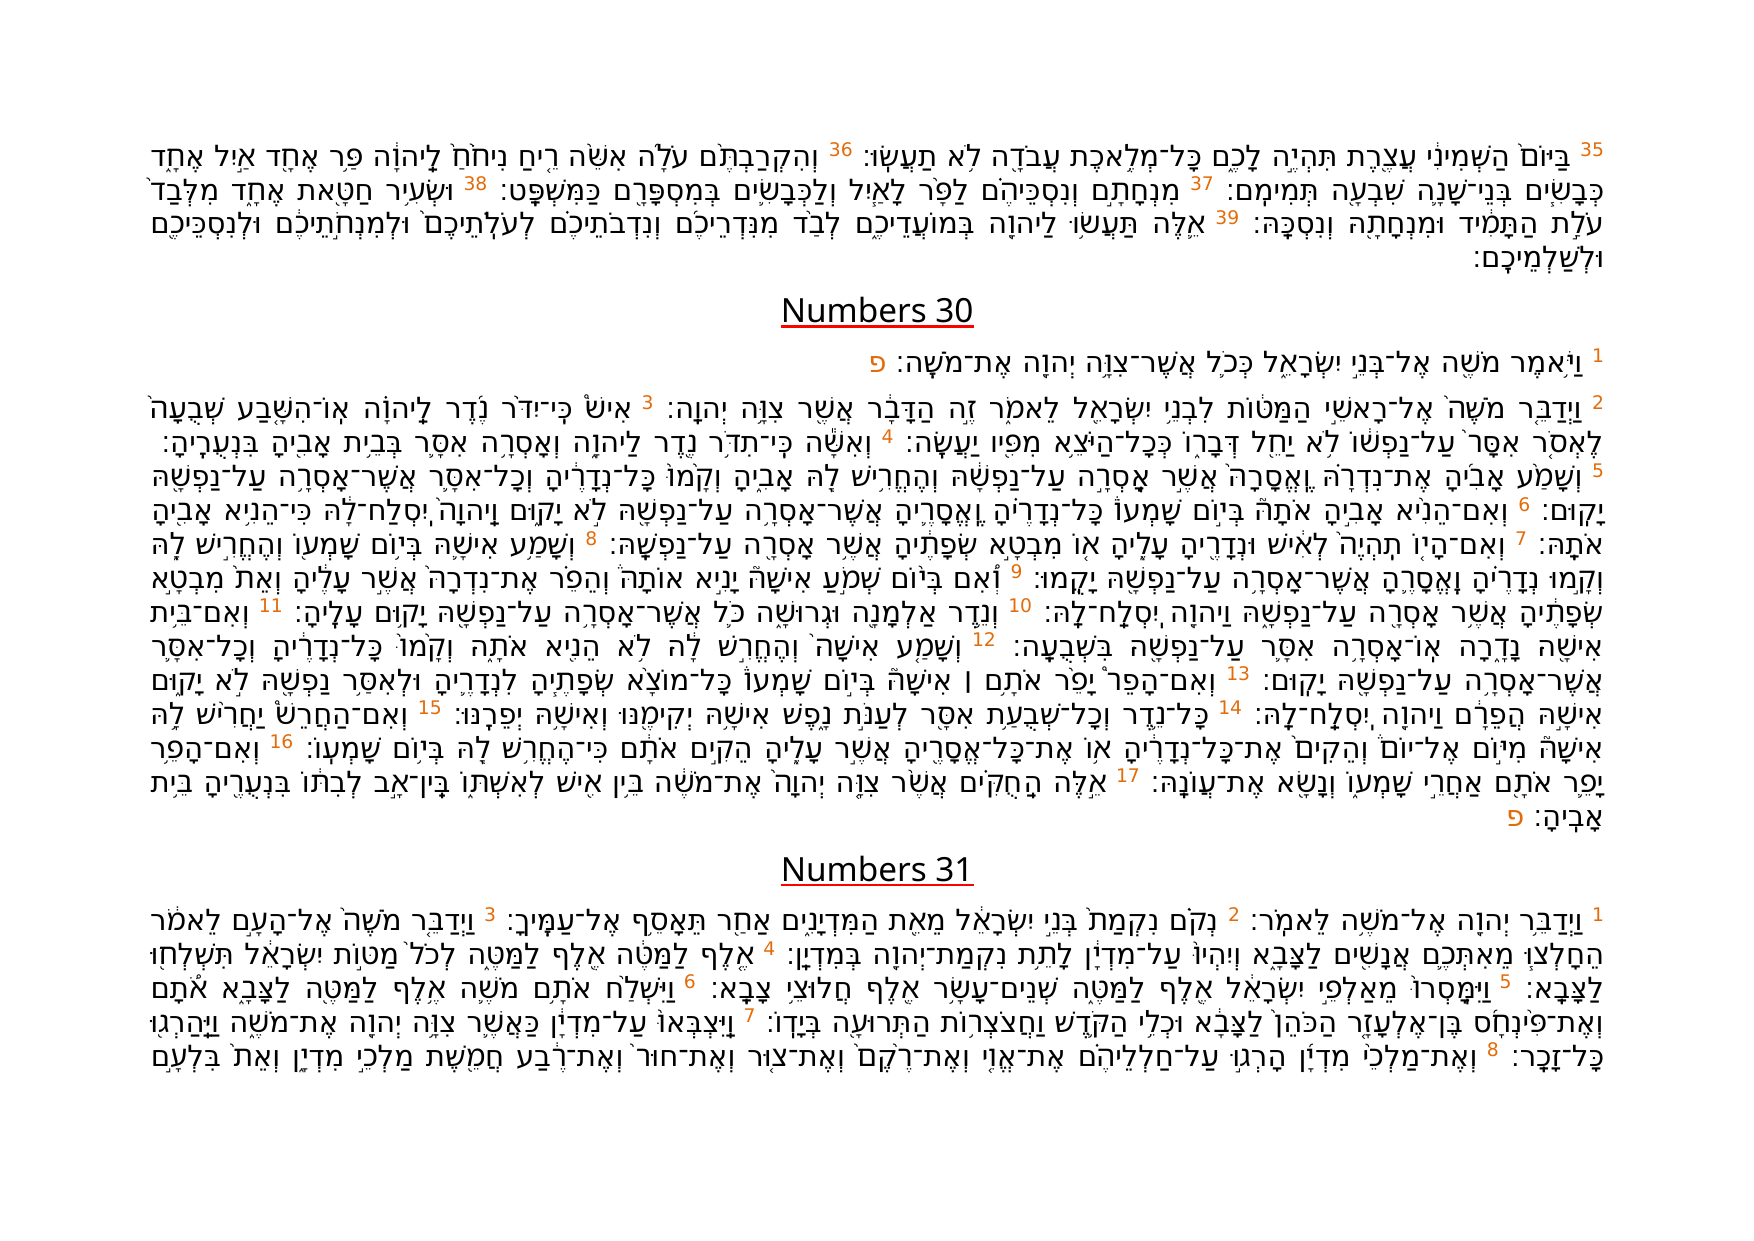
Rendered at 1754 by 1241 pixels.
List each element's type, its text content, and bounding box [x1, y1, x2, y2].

text 35 בַּיּוֹם֙ הַשְּׁמִינִ֔י עֲצֶ֖רֶת תִּהְיֶ֣ה לָכֶ֑ם כָּל־מְלֶ֥אכֶת עֲבֹדָ֖ה לֹ֥א תַעֲשֽׂוּ׃ ‬‬‬36 וְהִקְרַבְתֶּ֨ם עֹלָ֜ה אִשֵּׁ֨ה רֵ֤יחַ נִיחֹ֙חַ֙ לַֽיהוָ֔ה פַּ֥ר אֶחָ֖ד אַ֣יִל אֶחָ֑ד כְּבָשִׂ֧ים בְּנֵי־שָׁנָ֛ה שִׁבְעָ֖ה תְּמִימִֽם׃ ‬‬‬37 מִנְחָתָ֣ם וְנִסְכֵּיהֶ֗ם לַפָּ֨ר לָאַ֧יִל וְלַכְּבָשִׂ֛ים בְּמִסְפָּרָ֖ם כַּמִּשְׁפָּֽט׃ ‬‬‬38 וּשְׂעִ֥יר חַטָּ֖את אֶחָ֑ד מִלְּבַד֙ עֹלַ֣ת הַתָּמִ֔יד וּמִנְחָתָ֖הּ וְנִסְכָּֽהּ׃ ‬‬‬39 אֵ֛לֶּה תַּעֲשׂ֥וּ לַיהוָ֖ה בְּמוֹעֲדֵיכֶ֑ם לְבַ֨ד מִנִּדְרֵיכֶ֜ם וְנִדְבֹתֵיכֶ֗ם לְעֹלֹֽתֵיכֶם֙ וּלְמִנְחֹ֣תֵיכֶ֔ם וּלְנִסְכֵּיכֶ֖ם וּלְשַׁלְמֵיכֶֽם׃ ‬‬‬‬‬‬‬‬ [150, 139, 1604, 275]
text 1 וַיֹּ֥אמֶר מֹשֶׁ֖ה אֶל־בְּנֵ֣י יִשְׂרָאֵ֑ל כְּכֹ֛ל אֲשֶׁר־צִוָּ֥ה יְהוָ֖ה אֶת־מֹשֶֽׁה׃ פ [150, 345, 1604, 379]
text 1 וַיְדַבֵּ֥ר יְהוָ֖ה אֶל־מֹשֶׁ֥ה לֵּאמֹֽר׃ 2 נְקֹ֗ם נִקְמַת֙ בְּנֵ֣י יִשְׂרָאֵ֔ל מֵאֵ֖ת הַמִּדְיָנִ֑ים אַחַ֖ר תֵּאָסֵ֥ף אֶל־עַמֶּֽיךָ׃ ‬‬‬3 וַיְדַבֵּ֤ר מֹשֶׁה֙ אֶל־הָעָ֣ם לֵאמֹ֔ר הֵחָלְצ֧וּ מֵאִתְּכֶ֛ם אֲנָשִׁ֖ים לַצָּבָ֑א וְיִהְיוּ֙ עַל־מִדְיָ֔ן לָתֵ֥ת נִקְמַת־יְהוָ֖ה בְּמִדְיָֽן׃ ‬‬‬4 אֶ֚לֶף לַמַּטֶּ֔ה אֶ֖לֶף לַמַּטֶּ֑ה לְכֹל֙ מַטּ֣וֹת יִשְׂרָאֵ֔ל תִּשְׁלְח֖וּ לַצָּבָֽא׃ ‬‬‬5 וַיִּמּֽ͏ָסְרוּ֙ מֵאַלְפֵ֣י יִשְׂרָאֵ֔ל אֶ֖לֶף לַמַּטֶּ֑ה שְׁנֵים־עָשָׂ֥ר אֶ֖לֶף חֲלוּצֵ֥י צָבָֽא׃ ‬‬‬6 וַיִּשְׁלַ֨ח אֹתָ֥ם מֹשֶׁ֛ה אֶ֥לֶף לַמַּטֶּ֖ה לַצָּבָ֑א אֹ֠תָם וְאֶת־פִּ֨ינְחָ֜ס בֶּן־אֶלְעָזָ֤ר הַכֹּהֵן֙ לַצָּבָ֔א וּכְלֵ֥י הַקֹּ֛דֶשׁ וַחֲצֹצְר֥וֹת הַתְּרוּעָ֖ה בְּיָדֽוֹ׃ ‬‬‬7 וַֽיִּצְבְּאוּ֙ עַל־מִדְיָ֔ן כַּאֲשֶׁ֛ר צִוָּ֥ה יְהוָ֖ה אֶת־מֹשֶׁ֑ה וַיַּֽהַרְג֖וּ כָּל־זָכָֽר׃ ‬‬‬8 וְאֶת־מַלְכֵ֨י מִדְיָ֜ן הָרְג֣וּ עַל־חַלְלֵיהֶ֗ם אֶת־אֱוִ֤י וְאֶת־רֶ֙קֶם֙ וְאֶת־צ֤וּר וְאֶת־חוּר֙ וְאֶת־רֶ֔בַע חֲמֵ֖שֶׁת מַלְכֵ֣י מִדְיָ֑ן וְאֵת֙ בִּלְעָ֣ם בֶּן־בְּע֔וֹר הָרְג֖וּ בֶּחָֽרֶב׃ ‬‬‬9 וַיִּשְׁבּ֧וּ בְנֵי־יִשְׂרָאֵ֛ל אֶת־נְשֵׁ֥י מִדְיָ֖ן וְאֶת־טַפָּ֑ם וְאֵ֨ת כָּל־בְּהֶמְתָּ֧ם וְאֶת־כָּל־מִקְנֵהֶ֛ם וְאֶת־כָּל־חֵילָ֖ם בָּזָֽזוּ׃ ‬‬‬10 וְאֵ֤ת כָּל־עָרֵיהֶם֙ בְּמ֣וֹשְׁבֹתָ֔ם וְאֵ֖ת כָּל־טִֽירֹתָ֑ם שָׂרְפ֖וּ בָּאֵֽשׁ׃ ‬‬‬11 וַיִּקְחוּ֙ אֶת־כָּל־הַשָּׁלָ֔ל וְאֵ֖ת כָּל־הַמַּלְק֑וֹחַ בָּאָדָ֖ם וּבַבְּהֵמָֽה׃ ‬‬‬12 וַיָּבִ֡אוּ אֶל־מֹשֶׁה֩ וְאֶל־אֶלְעָזָ֨ר הַכֹּהֵ֜ן וְאֶל־עֲדַ֣ת בְּנֵֽי־יִשְׂרָאֵ֗ל אֶת־הַשְּׁבִ֧י וְאֶת־הַמַּלְק֛וֹחַ וְאֶת־הַשָּׁלָ֖ל אֶל־הַֽמַּחֲנֶ֑ה אֶל־עַֽרְבֹ֣ת מוֹאָ֔ב אֲשֶׁ֖ר עַל־יַרְדֵּ֥ן יְרֵחֽוֹ׃ ס ‬‬‬13 וַיֵּ֨צְא֜וּ מֹשֶׁ֨ה וְאֶלְעָזָ֧ר הַכֹּהֵ֛ן וְכָל־נְשִׂיאֵ֥י הָעֵדָ֖ה לִקְרָאתָ֑ם אֶל־מִח֖וּץ לַֽמַּחֲנֶֽה׃ ‬‬‬14 וַיִּקְצֹ֣ף מֹשֶׁ֔ה עַ֖ל פְּקוּדֵ֣י הֶחָ֑יִל שָׂרֵ֤י הָאֲלָפִים֙ וְשָׂרֵ֣י הַמֵּא֔וֹת הַבָּאִ֖ים מִצְּבָ֥א הַמִּלְחָמָֽה׃ ‬‬‬15 וַיֹּ֥אמֶר אֲלֵיהֶ֖ם מֹשֶׁ֑ה הַֽחִיִּיתֶ֖ם כָּל־נְקֵבָֽה׃ ‬‬‬16 הֵ֣ן הֵ֜נָּה הָי֨וּ לִבְנֵ֤י יִשְׂרָאֵל֙ בִּדְבַ֣ר בִּלְעָ֔ם לִמְסָר־מַ֥עַל בַּיהוָ֖ה עַל־דְּבַר־פְּע֑וֹר וַתְּהִ֥י הַמַּגֵּפָ֖ה בַּעֲדַ֥ת יְהוָֽה׃ ‬‬‬17 וְעַתָּ֕ה הִרְג֥וּ כָל־זָכָ֖ר בַּטָּ֑ף וְכָל־אִשָּׁ֗ה יֹדַ֥עַת אִ֛ישׁ לְמִשְׁכַּ֥ב זָכָ֖ר הֲרֹֽגוּ׃ ‬‬‬18 וְכֹל֙ הַטַּ֣ף בַּנָּשִׁ֔ים אֲשֶׁ֥ר לֹא־יָדְע֖וּ מִשְׁכַּ֣ב זָכָ֑ר הַחֲי֖וּ לָכֶֽם׃ ‬‬‬19 וְאַתֶּ֗ם חֲנ֛וּ מִח֥וּץ לַֽמַּחֲנֶ֖ה שִׁבְעַ֣ת יָמִ֑ים כֹּל֩ הֹרֵ֨ג נֶ֜פֶשׁ וְכֹ֣ל ׀ נֹגֵ֣עַ בֶּֽחָלָ֗ל תִּֽתְחַטְּא֞וּ בַּיּ֤וֹם הַשְּׁלִישִׁי֙ וּבַיּ֣וֹם הַשְּׁבִיעִ֔י אַתֶּ֖ם וּשְׁבִיכֶֽם׃ ‬‬‬20 וְכָל־בֶּ֧גֶד וְכָל־כְּלִי־ע֛וֹר וְכָל־מַעֲשֵׂ֥ה עִזִּ֖ים וְכָל־כְּלִי־עֵ֑ץ תִּתְחַטָּֽאוּ׃ ס ‬‬‬21 וַיֹּ֨אמֶר אֶלְעָזָ֤ר הַכֹּהֵן֙ אֶל־אַנְשֵׁ֣י הַצָּבָ֔א הַבָּאִ֖ים לַמִּלְחָמָ֑ה זֹ֚את חֻקַּ֣ת הַתּוֹרָ֔ה אֲשֶׁר־צִוָּ֥ה יְהוָ֖ה אֶת־מֹשֶֽׁה׃ ‬‬‬22 אַ֥ךְ אֶת־הַזָּהָ֖ב וְאֶת־הַכָּ֑סֶף אֶֽת־הַנְּחֹ֙שֶׁת֙ אֶת־הַבַּרְזֶ֔ל אֶֽת־הַבְּדִ֖יל וְאֶת־הָעֹפָֽרֶת׃ ‬‬‬23 כָּל־דָּבָ֞ר אֲשֶׁר־יָבֹ֣א בָאֵ֗שׁ תַּעֲבִ֤ירוּ בָאֵשׁ֙ וְטָהֵ֔ר אַ֕ךְ בְּמֵ֥י נִדָּ֖ה יִתְחַטָּ֑א וְכֹ֨ל אֲשֶׁ֧ר לֹֽא־יָבֹ֛א בָּאֵ֖שׁ תַּעֲבִ֥ירוּ בַמָּֽיִם׃ ‬‬‬24 וְכִבַּסְתֶּ֧ם בִּגְדֵיכֶ֛ם בַּיּ֥וֹם הַשְּׁבִיעִ֖י וּטְהַרְתֶּ֑ם וְאַחַ֖ר תָּבֹ֥אוּ אֶל־הַֽמַּחֲנֶֽה׃ פ ‬‬‬‬‬‬‬‬‬‬‬‬‬‬‬‬‬‬‬‬‬‬‬‬‬‬ [150, 903, 1604, 1073]
text Numbers 30 [150, 287, 1604, 333]
text 2 וַיְדַבֵּ֤ר מֹשֶׁה֙ אֶל־רָאשֵׁ֣י הַמַּטּ֔וֹת לִבְנֵ֥י יִשְׂרָאֵ֖ל לֵאמֹ֑ר זֶ֣ה הַדָּבָ֔ר אֲשֶׁ֖ר צִוָּ֥ה יְהוָֽה׃ ‬‬‬3 אִישׁ֩ כִּֽי־יִדֹּ֨ר נֶ֜דֶר לַֽיהוָ֗ה אֽוֹ־הִשָּׁ֤בַע שְׁבֻעָה֙ לֶאְסֹ֤ר אִסָּר֙ עַל־נַפְשׁ֔וֹ לֹ֥א יַחֵ֖ל דְּבָר֑וֹ כְּכָל־הַיֹּצֵ֥א מִפִּ֖יו יַעֲשֶֽׂה׃ ‬‬‬4 וְאִשָּׁ֕ה כִּֽי־תִדֹּ֥ר נֶ֖דֶר לַיהוָ֑ה וְאָסְרָ֥ה אִסָּ֛ר בְּבֵ֥ית אָבִ֖יהָ בִּנְעֻרֶֽיהָ׃ ‬‬‬5 וְשָׁמַ֨ע אָבִ֜יהָ אֶת־נִדְרָ֗הּ וֽ͏ֶאֱסָרָהּ֙ אֲשֶׁ֣ר אֽ͏ָסְרָ֣ה עַל־נַפְשָׁ֔הּ וְהֶחֱרִ֥ישׁ לָ֖הּ אָבִ֑יהָ וְקָ֙מוּ֙ כָּל־נְדָרֶ֔יהָ וְכָל־אִסָּ֛ר אֲשֶׁר־אָסְרָ֥ה עַל־נַפְשָׁ֖הּ יָקֽוּם׃ ‬‬‬6 וְאִם־הֵנִ֨יא אָבִ֣יהָ אֹתָהּ֮ בְּי֣וֹם שָׁמְעוֹ֒ כָּל־נְדָרֶ֗יהָ וֽ͏ֶאֱסָרֶ֛יהָ אֲשֶׁר־אָסְרָ֥ה עַל־נַפְשָׁ֖הּ לֹ֣א יָק֑וּם וַֽיהוָה֙ יִֽסְלַח־לָ֔הּ כִּי־הֵנִ֥יא אָבִ֖יהָ אֹתָֽהּ׃ ‬‬‬7 וְאִם־הָי֤וֹ תִֽהְיֶה֙ לְאִ֔ישׁ וּנְדָרֶ֖יהָ עָלֶ֑יהָ א֚וֹ מִבְטָ֣א שְׂפָתֶ֔יהָ אֲשֶׁ֥ר אָסְרָ֖ה עַל־נַפְשָֽׁהּ׃ ‬‬‬8 וְשָׁמַ֥ע אִישָׁ֛הּ בְּי֥וֹם שָׁמְע֖וֹ וְהֶחֱרִ֣ישׁ לָ֑הּ וְקָ֣מוּ נְדָרֶ֗יהָ וֶֽאֱסָרֶ֛הָ אֲשֶׁר־אָסְרָ֥ה עַל־נַפְשָׁ֖הּ יָקֻֽמוּ׃ ‬‬‬9 וְ֠אִם בְּי֨וֹם שְׁמֹ֣עַ אִישָׁהּ֮ יָנִ֣יא אוֹתָהּ֒ וְהֵפֵ֗ר אֶת־נִדְרָהּ֙ אֲשֶׁ֣ר עָלֶ֔יהָ וְאֵת֙ מִבְטָ֣א שְׂפָתֶ֔יהָ אֲשֶׁ֥ר אָסְרָ֖ה עַל־נַפְשָׁ֑הּ וַיהוָ֖ה יִֽסְלַֽח־לָֽהּ׃ ‬‬‬10 וְנֵ֥דֶר אַלְמָנָ֖ה וּגְרוּשָׁ֑ה כֹּ֛ל אֲשֶׁר־אָסְרָ֥ה עַל־נַפְשָׁ֖הּ יָק֥וּם עָלֶֽיהָ׃ ‬‬‬11 וְאִם־בֵּ֥ית אִישָׁ֖הּ נָדָ֑רָה אֽוֹ־אָסְרָ֥ה אִסָּ֛ר עַל־נַפְשָׁ֖הּ בִּשְׁבֻעָֽה׃ ‬‬‬12 וְשָׁמַ֤ע אִישָׁהּ֙ וְהֶחֱרִ֣שׁ לָ֔הּ לֹ֥א הֵנִ֖יא אֹתָ֑הּ וְקָ֙מוּ֙ כָּל־נְדָרֶ֔יהָ וְכָל־אִסָּ֛ר אֲשֶׁר־אָסְרָ֥ה עַל־נַפְשָׁ֖הּ יָקֽוּם׃ ‬‬‬13 וְאִם־הָפֵר֩ יָפֵ֨ר אֹתָ֥ם ׀ אִישָׁהּ֮ בְּי֣וֹם שָׁמְעוֹ֒ כָּל־מוֹצָ֨א שְׂפָתֶ֧יהָ לִנְדָרֶ֛יהָ וּלְאִסַּ֥ר נַפְשָׁ֖הּ לֹ֣א יָק֑וּם אִישָׁ֣הּ הֲפֵרָ֔ם וַיהוָ֖ה יִֽסְלַֽח־לָֽהּ׃ ‬‬‬14 כָּל־נֵ֛דֶר וְכָל־שְׁבֻעַ֥ת אִסָּ֖ר לְעַנֹּ֣ת נָ֑פֶשׁ אִישָׁ֥הּ יְקִימֶ֖נּוּ וְאִישָׁ֥הּ יְפֵרֶֽנּוּ׃ ‬‬‬15 וְאִם־הַחֲרֵשׁ֩ יַחֲרִ֨ישׁ לָ֥הּ אִישָׁהּ֮ מִיּ֣וֹם אֶל־יוֹם֒ וְהֵקִים֙ אֶת־כָּל־נְדָרֶ֔יהָ א֥וֹ אֶת־כָּל־אֱסָרֶ֖יהָ אֲשֶׁ֣ר עָלֶ֑יהָ הֵקִ֣ים אֹתָ֔ם כִּי־הֶחֱרִ֥שׁ לָ֖הּ בְּי֥וֹם שָׁמְעֽוֹ׃ ‬‬‬16 וְאִם־הָפֵ֥ר יָפֵ֛ר אֹתָ֖ם אַחֲרֵ֣י שָׁמְע֑וֹ וְנָשָׂ֖א אֶת־עֲוֺנָֽהּ׃ ‬‬‬17 אֵ֣לֶּה הֽ͏ַחֻקִּ֗ים אֲשֶׁ֨ר צִוָּ֤ה יְהוָה֙ אֶת־מֹשֶׁ֔ה בֵּ֥ין אִ֖ישׁ לְאִשְׁתּ֑וֹ בֵּֽין־אָ֣ב לְבִתּ֔וֹ בִּנְעֻרֶ֖יהָ בֵּ֥ית אָבִֽיהָ׃ פ ‬‬‬‬‬‬‬‬‬‬‬‬‬‬‬‬‬‬‬ [150, 392, 1604, 833]
text Numbers 31 [150, 846, 1604, 891]
